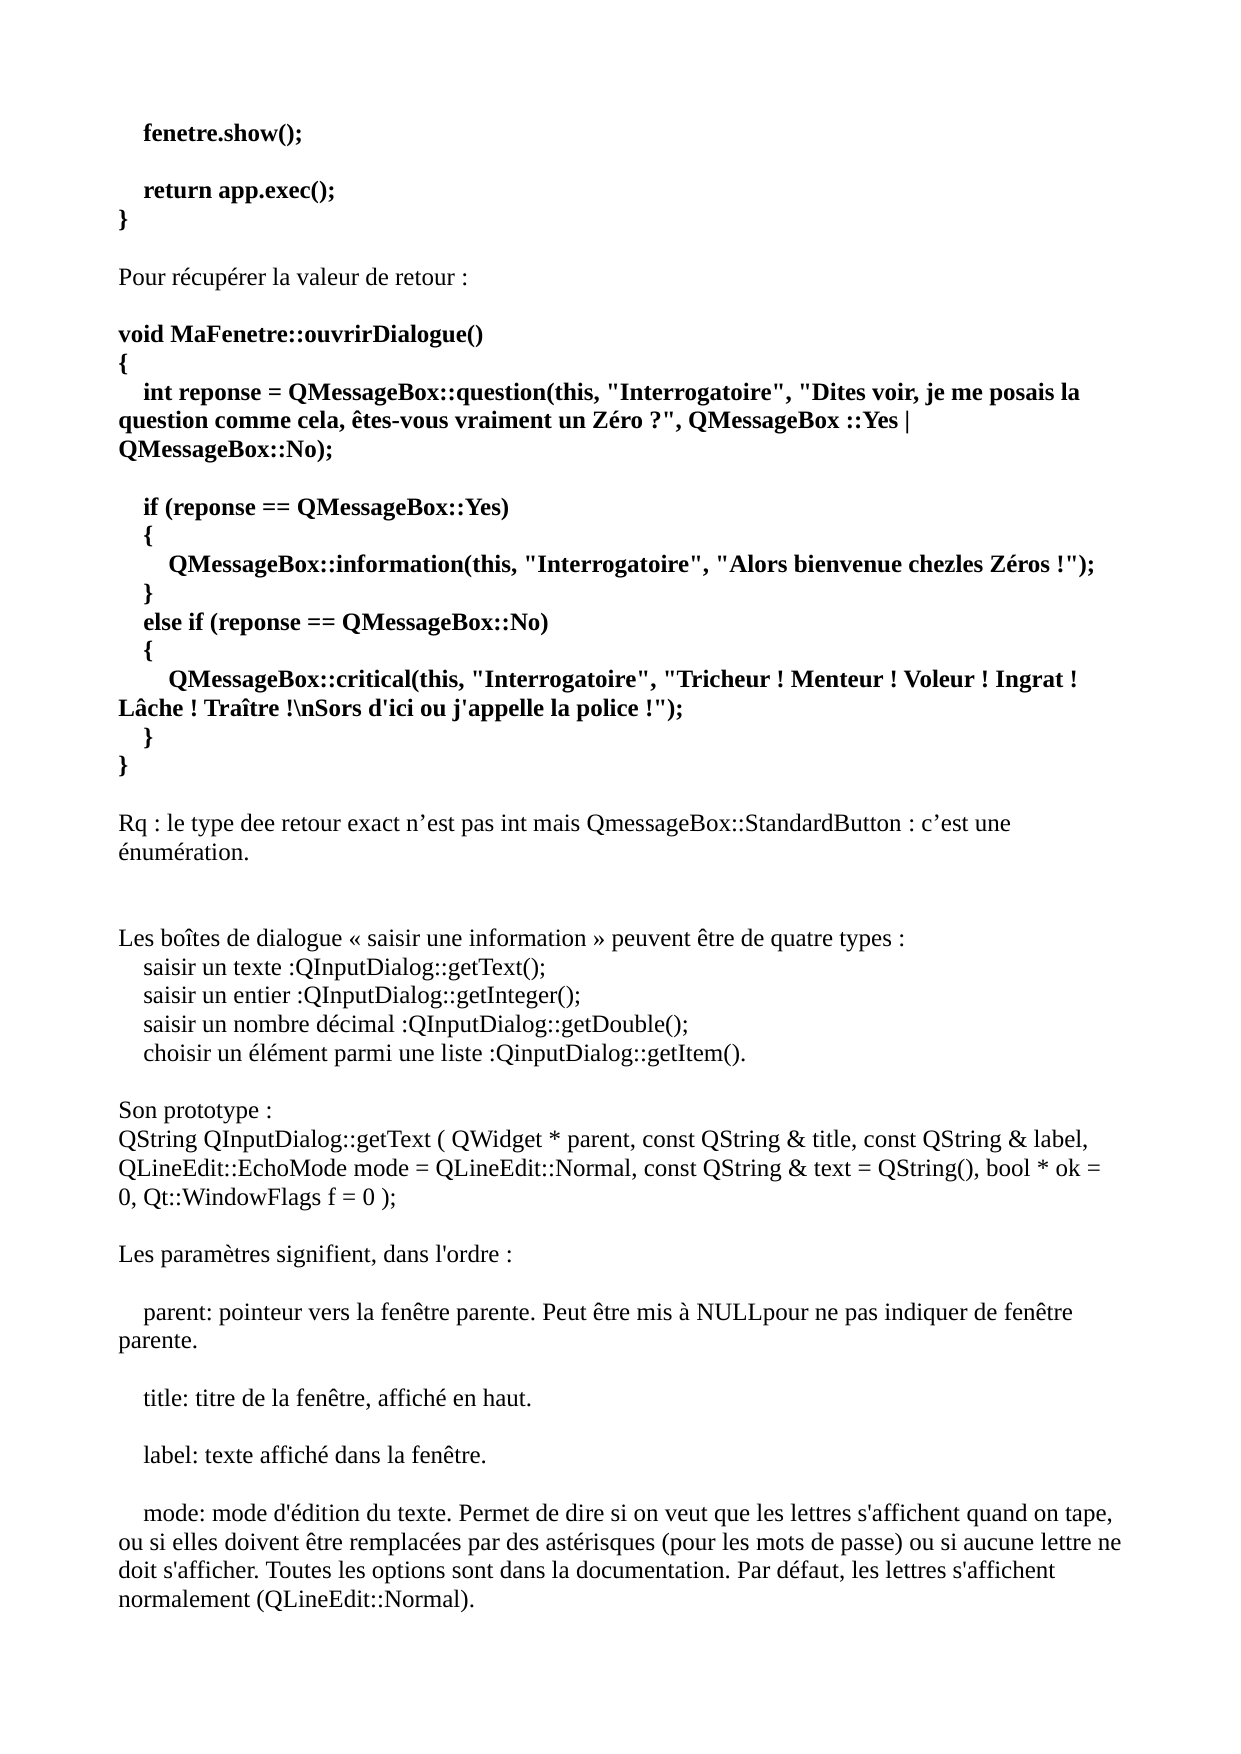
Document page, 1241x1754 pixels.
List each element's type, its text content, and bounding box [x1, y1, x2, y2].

text choisir un élément parmi une liste :QinputDialog::getItem(). [118, 1038, 1122, 1067]
text fenetre.show(); [118, 118, 1122, 147]
text int reponse = QMessageBox::question(this, "Interrogatoire", "Dites voir, je me posais la question comme cela, êtes-vous vraiment un Zéro ?", QMessageBox ::Yes | QMessageBox::No); [118, 377, 1122, 463]
text if (reponse == QMessageBox::Yes) [118, 492, 1122, 521]
text Les paramètres signifient, dans l'ordre : [118, 1239, 1122, 1268]
text { [118, 521, 1122, 549]
text QMessageBox::information(this, "Interrogatoire", "Alors bienvenue chezles Zéros !"); [118, 549, 1122, 578]
text } [118, 751, 1122, 779]
text Rq : le type dee retour exact n’est pas int mais QmessageBox::StandardButton : c’est une énumération. [118, 808, 1122, 866]
text Les boîtes de dialogue « saisir une information » peuvent être de quatre types : [118, 923, 1122, 952]
text else if (reponse == QMessageBox::No) [118, 607, 1122, 636]
text { [118, 348, 1122, 377]
text } [118, 204, 1122, 233]
text mode: mode d'édition du texte. Permet de dire si on veut que les lettres s'affichent quand on tape, ou si elles doivent être remplacées par des astérisques (pour les mots de passe) ou si aucune lettre ne doit s'afficher. Toutes les options sont dans la documentation. Par défaut, les lettres s'affichent normalement (QLineEdit::Normal). [118, 1498, 1122, 1613]
text } [118, 722, 1122, 751]
text saisir un nombre décimal :QInputDialog::getDouble(); [118, 1009, 1122, 1038]
text saisir un entier :QInputDialog::getInteger(); [118, 981, 1122, 1009]
text QString QInputDialog::getText ( QWidget * parent, const QString & title, const QString & label, QLineEdit::EchoMode mode = QLineEdit::Normal, const QString & text = QString(), bool * ok = 0, Qt::WindowFlags f = 0 ); [118, 1124, 1122, 1211]
text saisir un texte :QInputDialog::getText(); [118, 952, 1122, 981]
text } [118, 578, 1122, 607]
text Pour récupérer la valeur de retour : [118, 262, 1122, 291]
text { [118, 636, 1122, 664]
text label: texte affiché dans la fenêtre. [118, 1441, 1122, 1469]
text Son prototype : [118, 1096, 1122, 1124]
text title: titre de la fenêtre, affiché en haut. [118, 1383, 1122, 1412]
text void MaFenetre::ouvrirDialogue() [118, 319, 1122, 348]
text parent: pointeur vers la fenêtre parente. Peut être mis à NULLpour ne pas indiquer de fenêtre parente. [118, 1297, 1122, 1354]
text return app.exec(); [118, 176, 1122, 204]
text QMessageBox::critical(this, "Interrogatoire", "Tricheur ! Menteur ! Voleur ! Ingrat ! Lâche ! Traître !\nSors d'ici ou j'appelle la police !"); [118, 664, 1122, 722]
